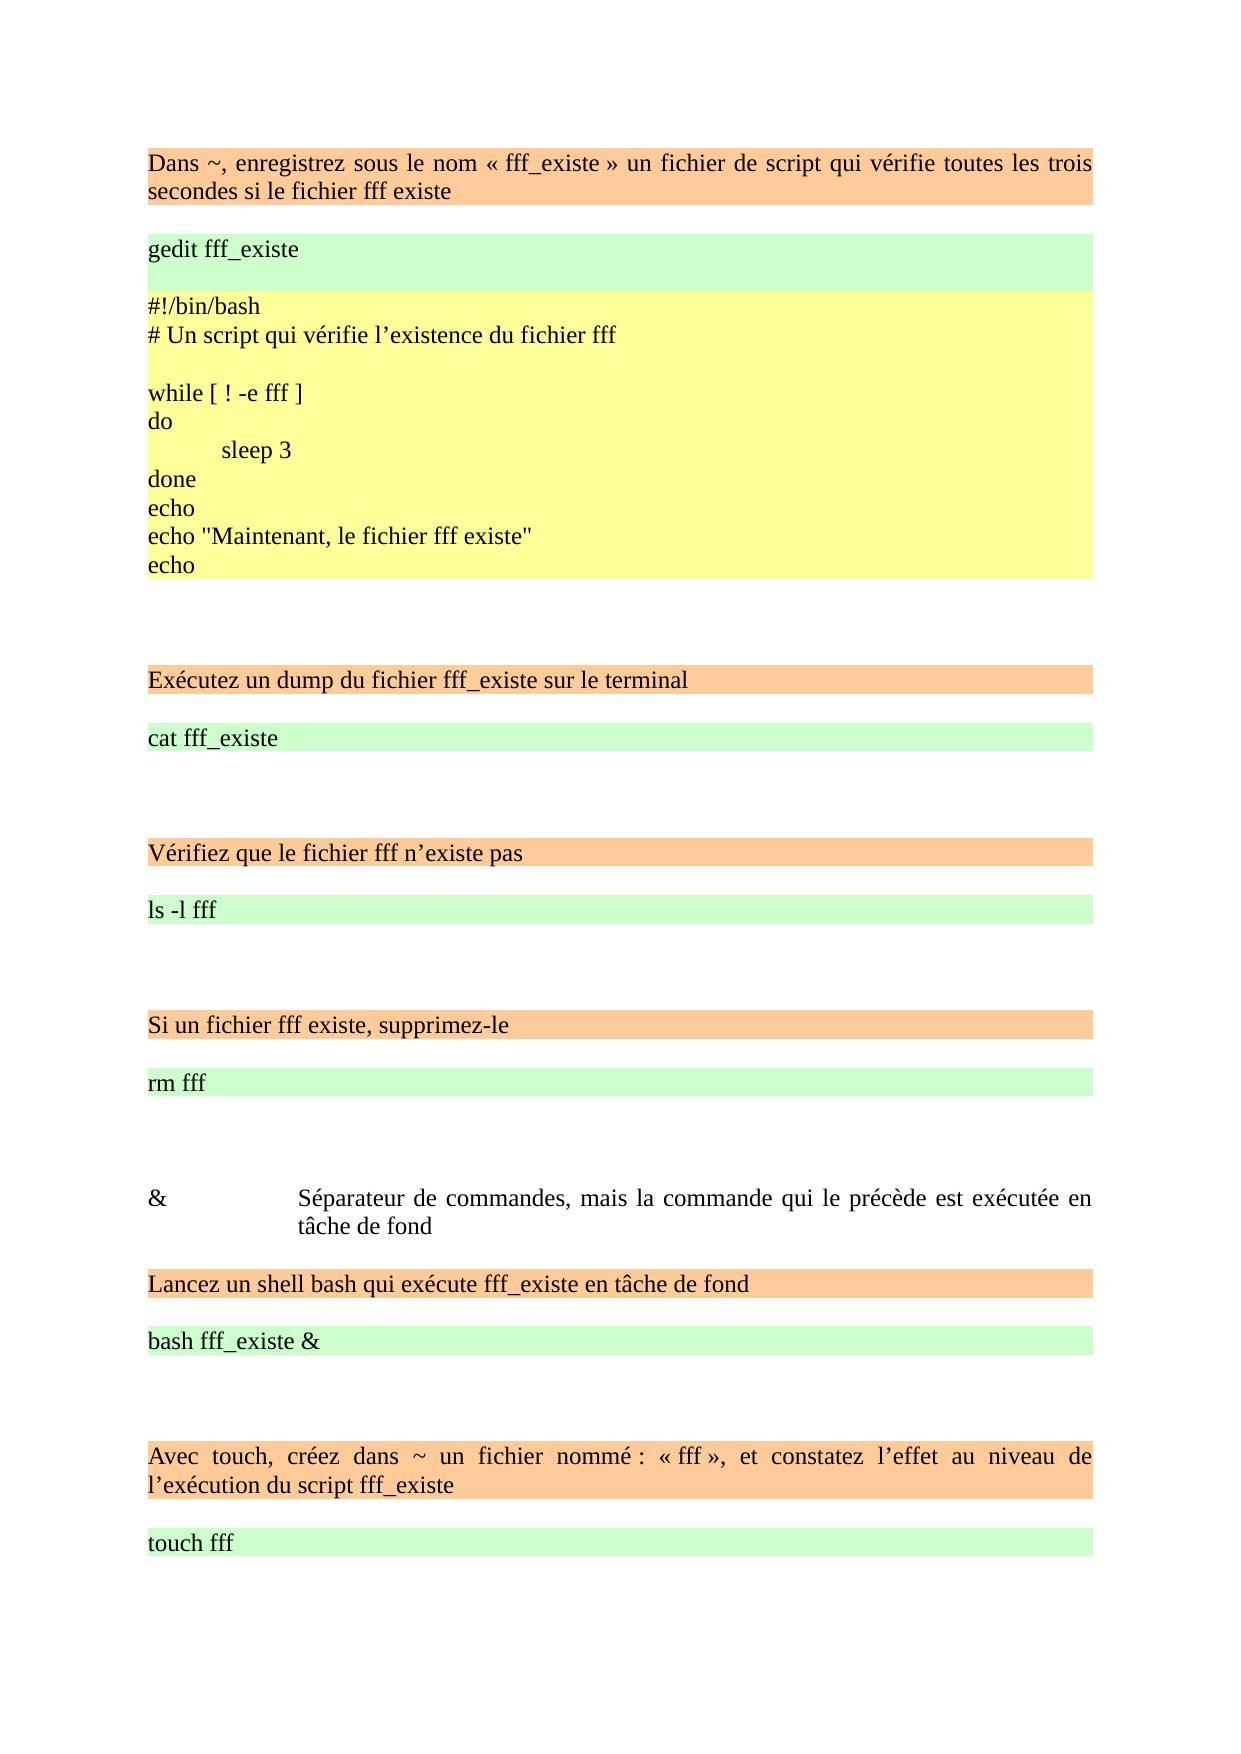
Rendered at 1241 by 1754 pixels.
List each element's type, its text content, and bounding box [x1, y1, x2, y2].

text echo "Maintenant, le fichier fff existe" [148, 521, 1093, 550]
text touch fff [148, 1528, 1093, 1556]
text while [ ! -e fff ] [148, 378, 1093, 406]
text echo [148, 493, 1093, 521]
text rm fff [148, 1068, 1093, 1096]
text cat fff_existe [148, 723, 1093, 751]
text Dans ~, enregistrez sous le nom « fff_existe » un fichier de script qui vérifie toutes les trois secondes si le fichier fff existe [148, 148, 1093, 205]
text sleep 3 [148, 435, 1093, 464]
text Lancez un shell bash qui exécute fff_existe en tâche de fond [148, 1269, 1093, 1298]
text bash fff_existe & [148, 1326, 1093, 1355]
text do [148, 406, 1093, 435]
text Si un fichier fff existe, supprimez-le [148, 1010, 1093, 1039]
text Avec touch, créez dans ~ un fichier nommé : « fff », et constatez l’effet au niveau de l’exécution du script fff_existe [148, 1441, 1093, 1499]
text Exécutez un dump du fichier fff_existe sur le terminal [148, 665, 1093, 694]
text ls -l fff [148, 895, 1093, 924]
text echo [148, 550, 1093, 579]
text Vérifiez que le fichier fff n’existe pas [148, 838, 1093, 866]
text & Séparateur de commandes, mais la commande qui le précède est exécutée en tâche de fond [148, 1183, 1093, 1240]
text done [148, 464, 1093, 493]
text # Un script qui vérifie l’existence du fichier fff [148, 320, 1093, 349]
text gedit fff_existe [148, 234, 1093, 263]
text #!/bin/bash [148, 291, 1093, 320]
